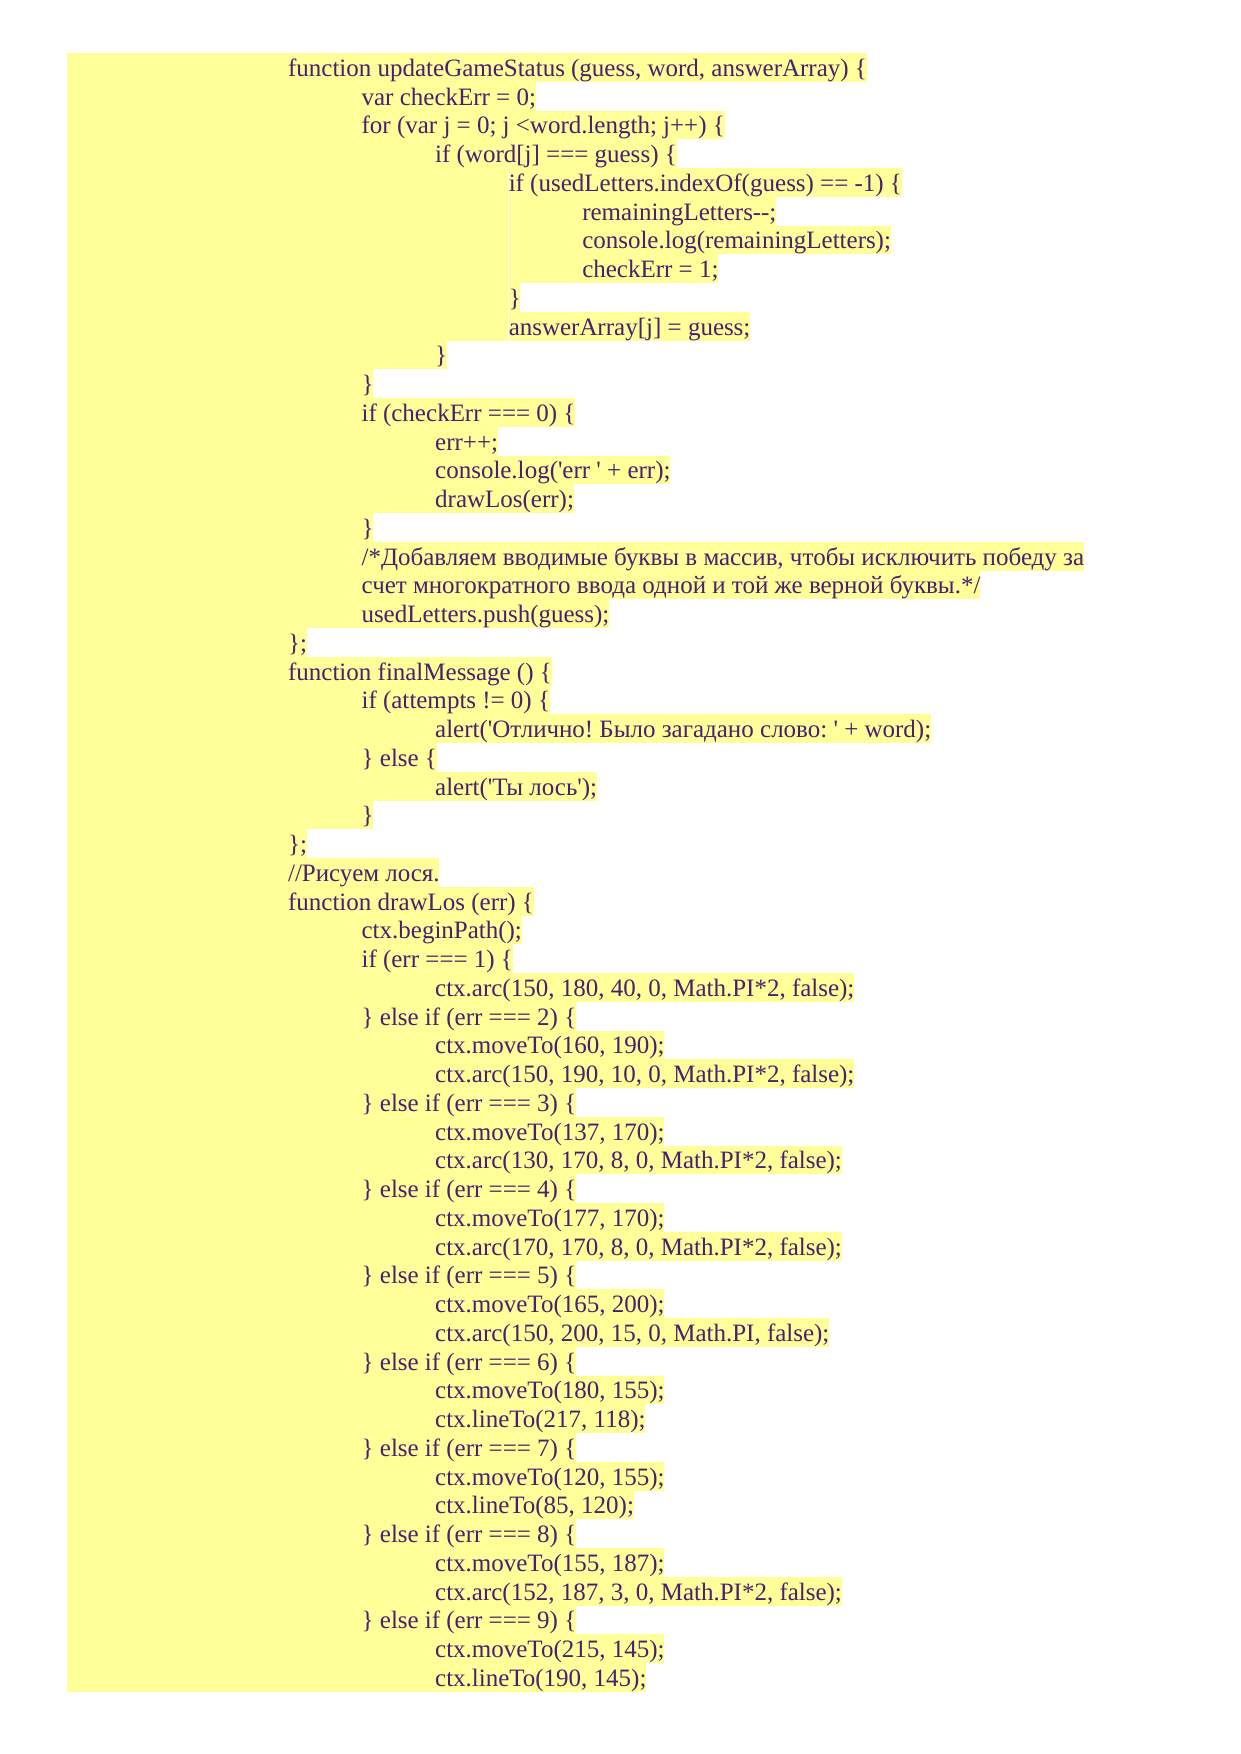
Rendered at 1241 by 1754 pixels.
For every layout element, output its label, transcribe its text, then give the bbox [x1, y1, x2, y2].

text } [67, 341, 1183, 369]
text ctx.arc(170, 170, 8, 0, Math.PI*2, false); [67, 1232, 1183, 1261]
text } else if (err === 7) { [67, 1433, 1183, 1462]
text //Рисуем лося. [67, 858, 1183, 887]
text /*Добавляем вводимые буквы в массив, чтобы исключить победу за [67, 542, 1183, 571]
text err++; [67, 427, 1183, 456]
text ctx.moveTo(120, 155); [67, 1462, 1183, 1491]
text if (word[j] === guess) { [67, 139, 1183, 168]
text ctx.moveTo(215, 145); [67, 1634, 1183, 1663]
text ctx.arc(150, 190, 10, 0, Math.PI*2, false); [67, 1059, 1183, 1088]
text if (checkErr === 0) { [67, 398, 1183, 427]
text ctx.moveTo(160, 190); [67, 1031, 1183, 1059]
text remainingLetters--; [67, 197, 1183, 226]
text console.log('err ' + err); [67, 456, 1183, 484]
text ctx.moveTo(180, 155); [67, 1376, 1183, 1404]
text } else { [67, 743, 1183, 772]
text } else if (err === 5) { [67, 1261, 1183, 1289]
text } else if (err === 6) { [67, 1347, 1183, 1376]
text ctx.moveTo(177, 170); [67, 1203, 1183, 1232]
text ctx.arc(130, 170, 8, 0, Math.PI*2, false); [67, 1146, 1183, 1174]
text alert('Отлично! Было загадано слово: ' + word); [67, 714, 1183, 743]
text ctx.beginPath(); [67, 916, 1183, 944]
text ctx.arc(150, 180, 40, 0, Math.PI*2, false); [67, 973, 1183, 1002]
text } else if (err === 4) { [67, 1174, 1183, 1203]
text } else if (err === 8) { [67, 1519, 1183, 1548]
text drawLos(err); [67, 484, 1183, 513]
text for (var j = 0; j <word.length; j++) { [67, 111, 1183, 139]
text ctx.lineTo(217, 118); [67, 1404, 1183, 1433]
text var checkErr = 0; [67, 82, 1183, 111]
text ctx.moveTo(155, 187); [67, 1548, 1183, 1577]
text function drawLos (err) { [67, 887, 1183, 916]
text } else if (err === 3) { [67, 1088, 1183, 1117]
text if (attempts != 0) { [67, 686, 1183, 714]
text }; [67, 628, 1183, 657]
text счет многократного ввода одной и той же верной буквы.*/ [67, 571, 1183, 599]
text } [67, 283, 1183, 312]
text checkErr = 1; [67, 254, 1183, 283]
text if (usedLetters.indexOf(guess) == -1) { [67, 168, 1183, 197]
text if (err === 1) { [67, 944, 1183, 973]
text ctx.lineTo(190, 145); [67, 1663, 1183, 1692]
text usedLetters.push(guess); [67, 599, 1183, 628]
text ctx.lineTo(85, 120); [67, 1491, 1183, 1519]
text } [67, 513, 1183, 542]
text ctx.moveTo(137, 170); [67, 1117, 1183, 1146]
text function updateGameStatus (guess, word, answerArray) { [67, 53, 1183, 82]
text ctx.arc(152, 187, 3, 0, Math.PI*2, false); [67, 1577, 1183, 1606]
text answerArray[j] = guess; [67, 312, 1183, 341]
text function finalMessage () { [67, 657, 1183, 686]
text }; [67, 829, 1183, 858]
text } [67, 801, 1183, 829]
text ctx.arc(150, 200, 15, 0, Math.PI, false); [67, 1318, 1183, 1347]
text alert('Ты лось'); [67, 772, 1183, 801]
text } [67, 369, 1183, 398]
text } else if (err === 9) { [67, 1606, 1183, 1634]
text ctx.moveTo(165, 200); [67, 1289, 1183, 1318]
text } else if (err === 2) { [67, 1002, 1183, 1031]
text console.log(remainingLetters); [67, 226, 1183, 254]
